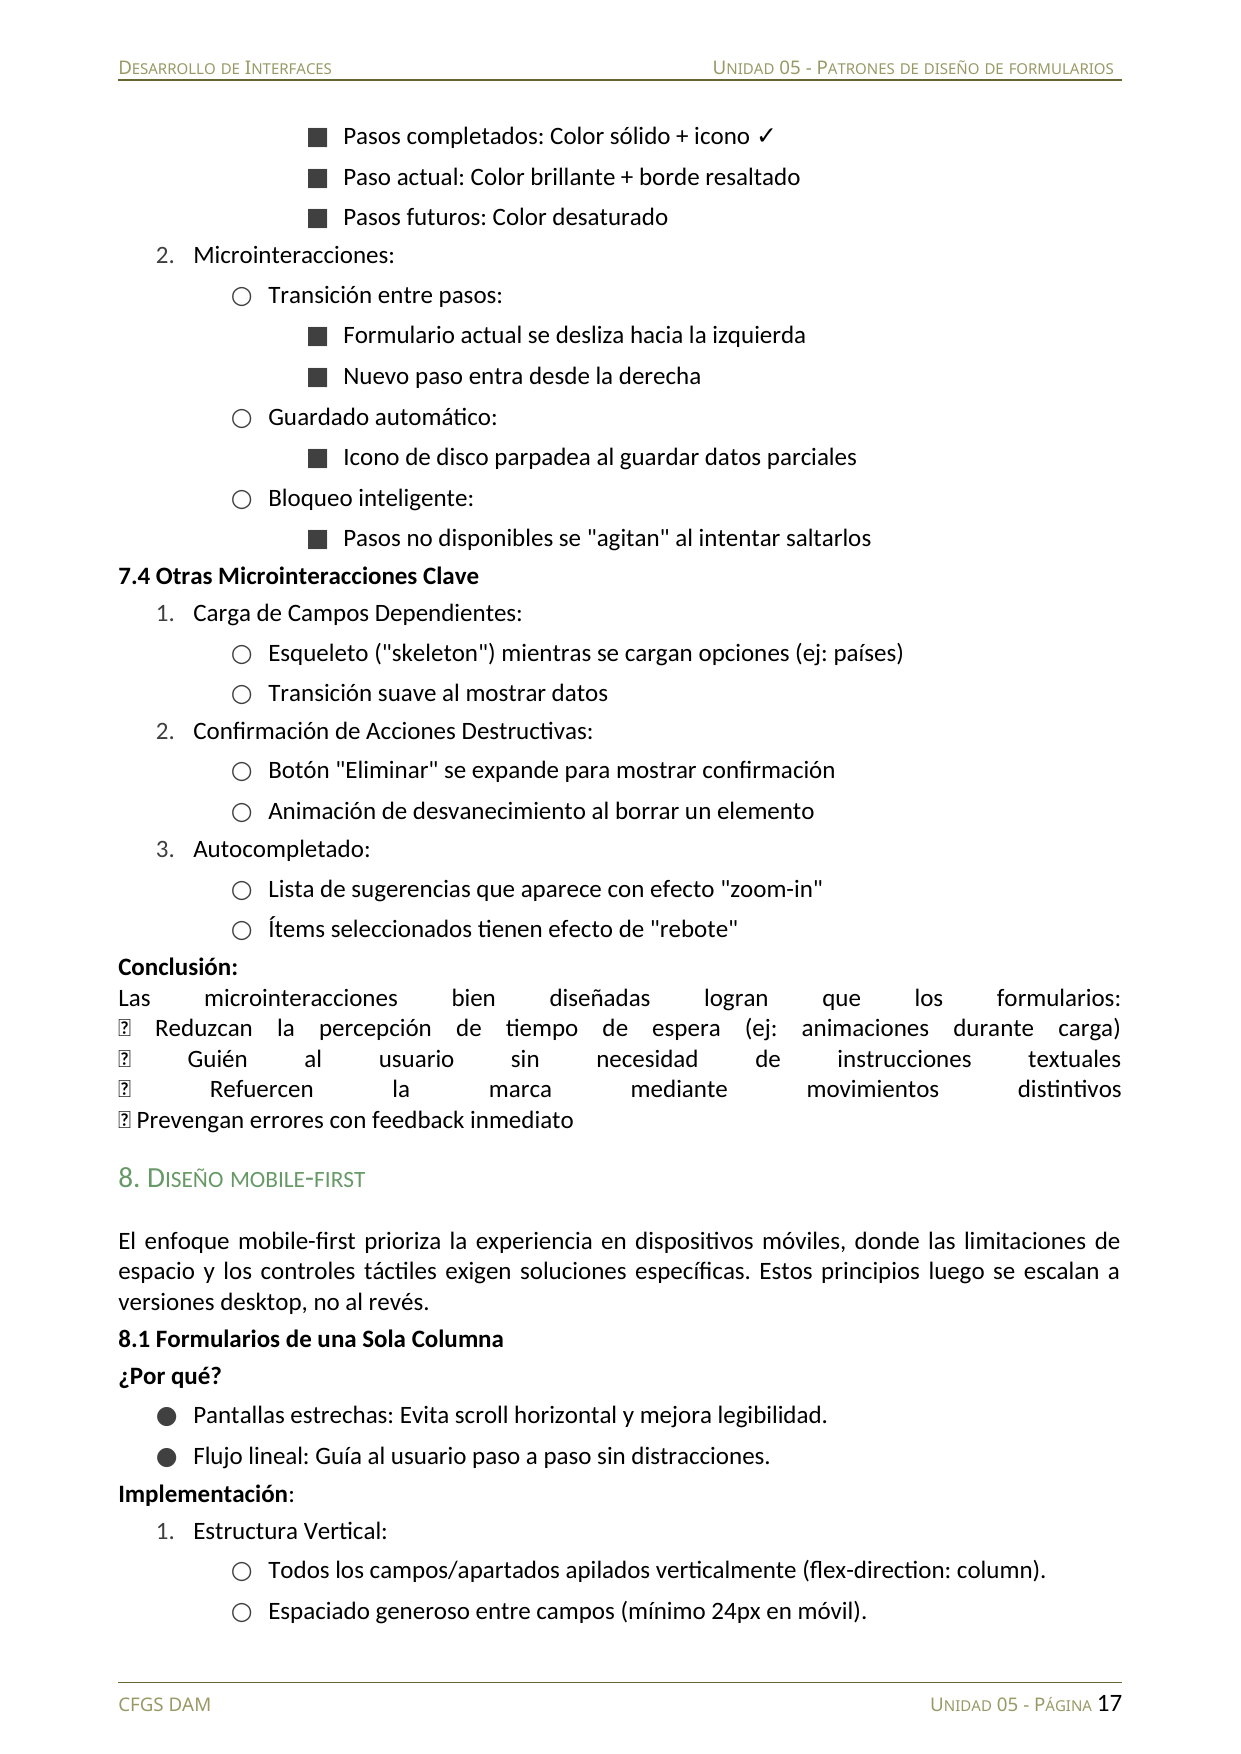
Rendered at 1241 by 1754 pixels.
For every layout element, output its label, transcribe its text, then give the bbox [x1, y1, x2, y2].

list Pasos completados: Color sólido + icono ✓ [306, 118, 1122, 152]
text Conclusión: Las microinteracciones bien diseñadas logran que los formularios: ✅ Reduzcan la percepción de tiempo de espera (ej: animaciones durante carga) ✅ Guién al usuario sin necesidad de instrucciones textuales ✅ Refuercen la marca mediante movimientos distintivos ✅ Prevengan errores con feedback inmediato [118, 951, 1122, 1134]
text El enfoque mobile-first prioriza la experiencia en dispositivos móviles, donde las limitaciones de espacio y los controles táctiles exigen soluciones específicas. Estos principios luego se escalan a versiones desktop, no al revés. [118, 1225, 1122, 1316]
list Nuevo paso entra desde la derecha [306, 358, 1122, 392]
list Espaciado generoso entre campos (mínimo 24px en móvil). [231, 1592, 1122, 1626]
list Botón "Eliminar" se expande para mostrar confirmación [231, 752, 1122, 786]
text ¿Por qué? [118, 1360, 1122, 1390]
list Esqueleto ("skeleton") mientras se cargan opciones (ej: países) [231, 634, 1122, 668]
list Animación de desvanecimiento al borrar un elemento [231, 793, 1122, 827]
list Pantallas estrechas: Evita scroll horizontal y mejora legibilidad. [156, 1397, 1122, 1431]
list Transición suave al mostrar datos [231, 675, 1122, 709]
list Carga de Campos Dependientes: [156, 597, 1122, 628]
list Ítems seleccionados tienen efecto de "rebote" [231, 911, 1122, 945]
text Implementación: [118, 1478, 1122, 1508]
list Icono de disco parpadea al guardar datos parciales [306, 439, 1122, 473]
text 7.4 Otras Microinteracciones Clave [118, 560, 1122, 591]
list Estructura Vertical: [156, 1515, 1122, 1545]
list Formulario actual se desliza hacia la izquierda [306, 317, 1122, 351]
text 8.1 Formularios de una Sola Columna [118, 1323, 1122, 1353]
list Paso actual: Color brillante + borde resaltado [306, 158, 1122, 193]
list Flujo lineal: Guía al usuario paso a paso sin distracciones. [156, 1437, 1122, 1471]
list Guardado automático: [231, 398, 1122, 432]
list Lista de sugerencias que aparece con efecto "zoom-in" [231, 870, 1122, 904]
list Pasos no disponibles se "agitan" al intentar saltarlos [306, 520, 1122, 554]
list Transición entre pasos: [231, 277, 1122, 311]
subtitle 8. Diseño mobile-first [118, 1159, 1122, 1195]
list Bloqueo inteligente: [231, 479, 1122, 513]
list Microinteracciones: [156, 239, 1122, 270]
list Confirmación de Acciones Destructivas: [156, 715, 1122, 746]
list Pasos futuros: Color desaturado [306, 199, 1122, 233]
list Autocompletado: [156, 833, 1122, 864]
list Todos los campos/apartados apilados verticalmente (flex-direction: column). [231, 1552, 1122, 1586]
